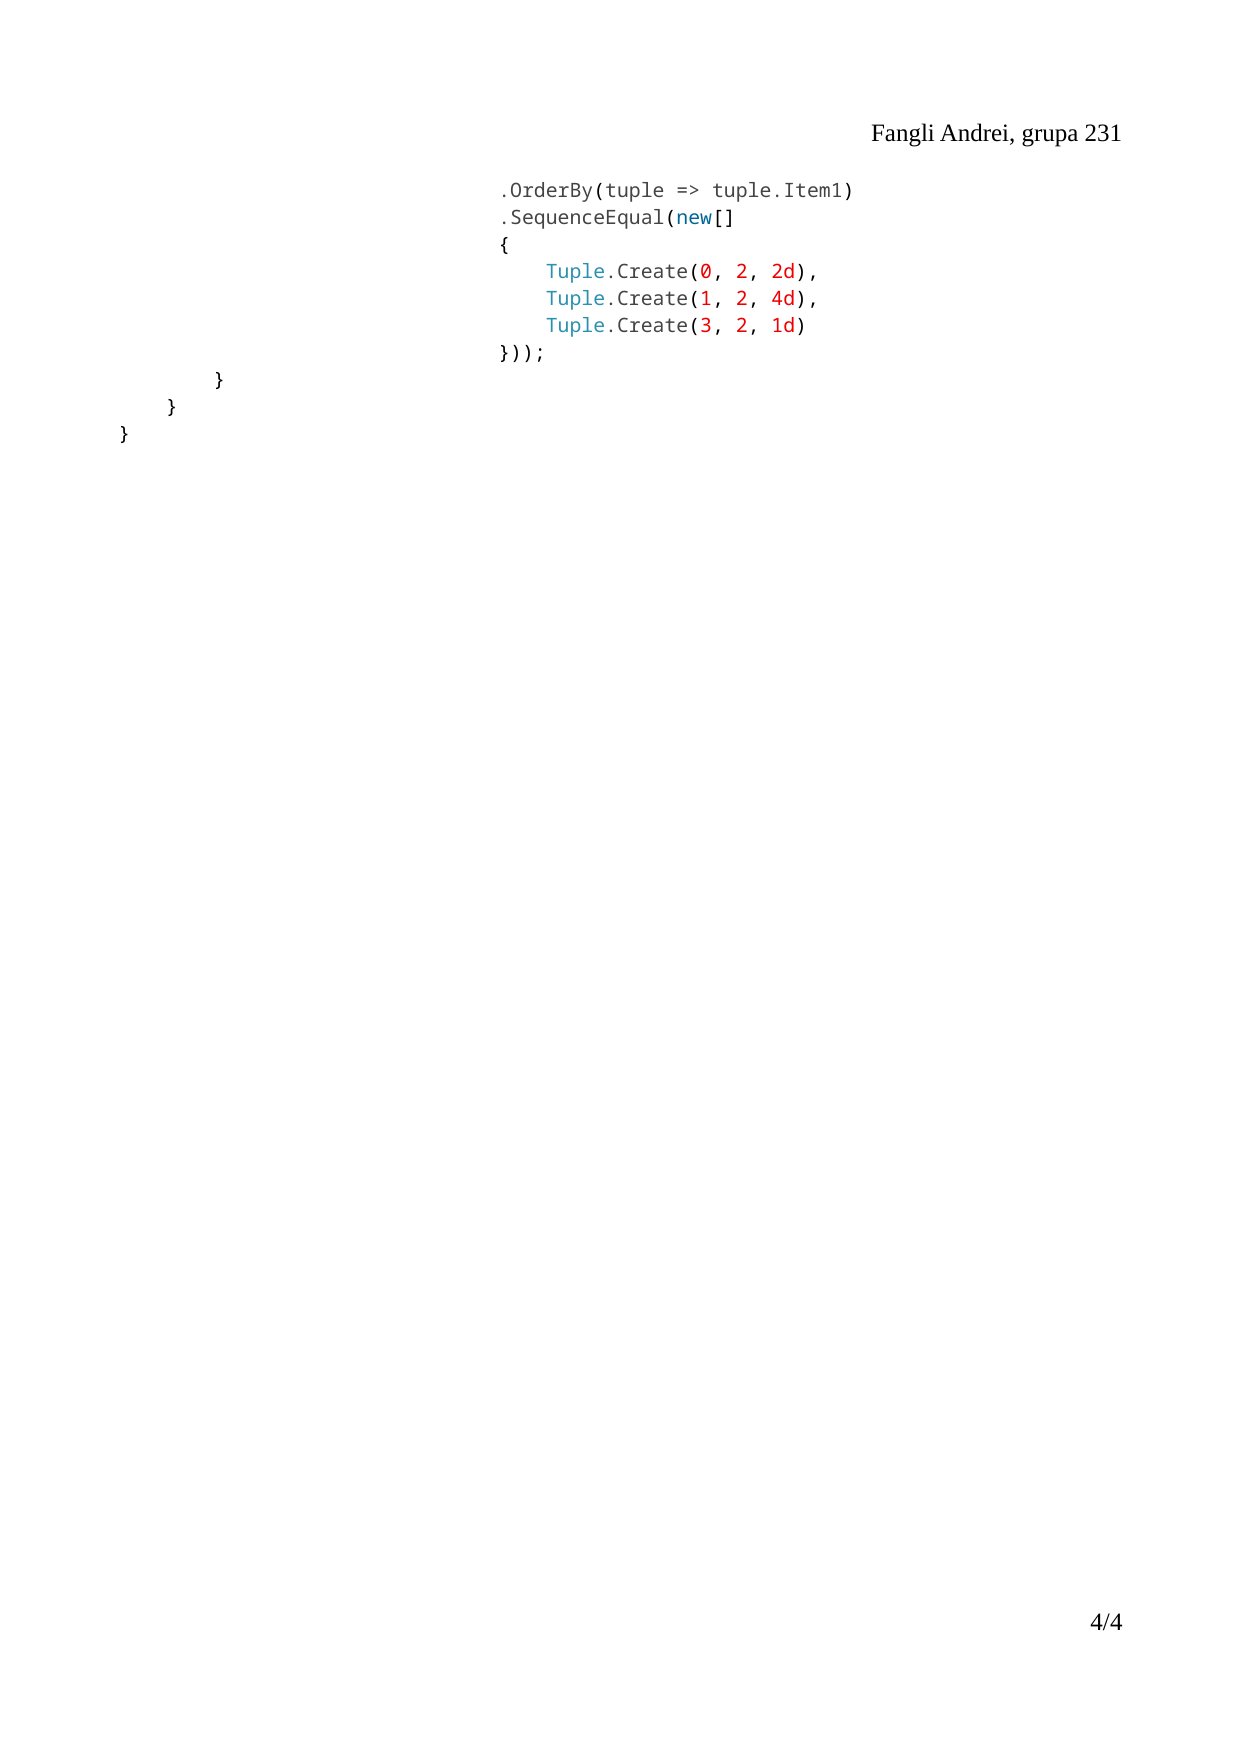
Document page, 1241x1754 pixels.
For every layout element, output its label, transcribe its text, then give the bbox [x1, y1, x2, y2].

text Tuple.Create(1, 2, 4d), [118, 284, 1122, 311]
text } [118, 419, 1122, 446]
text .SequenceEqual(new[] [118, 203, 1122, 230]
text { [118, 230, 1122, 257]
text } [118, 365, 1122, 392]
text Tuple.Create(3, 2, 1d) [118, 311, 1122, 338]
text Tuple.Create(0, 2, 2d), [118, 257, 1122, 284]
text .OrderBy(tuple => tuple.Item1) [118, 176, 1122, 203]
text } [118, 392, 1122, 419]
text })); [118, 338, 1122, 365]
